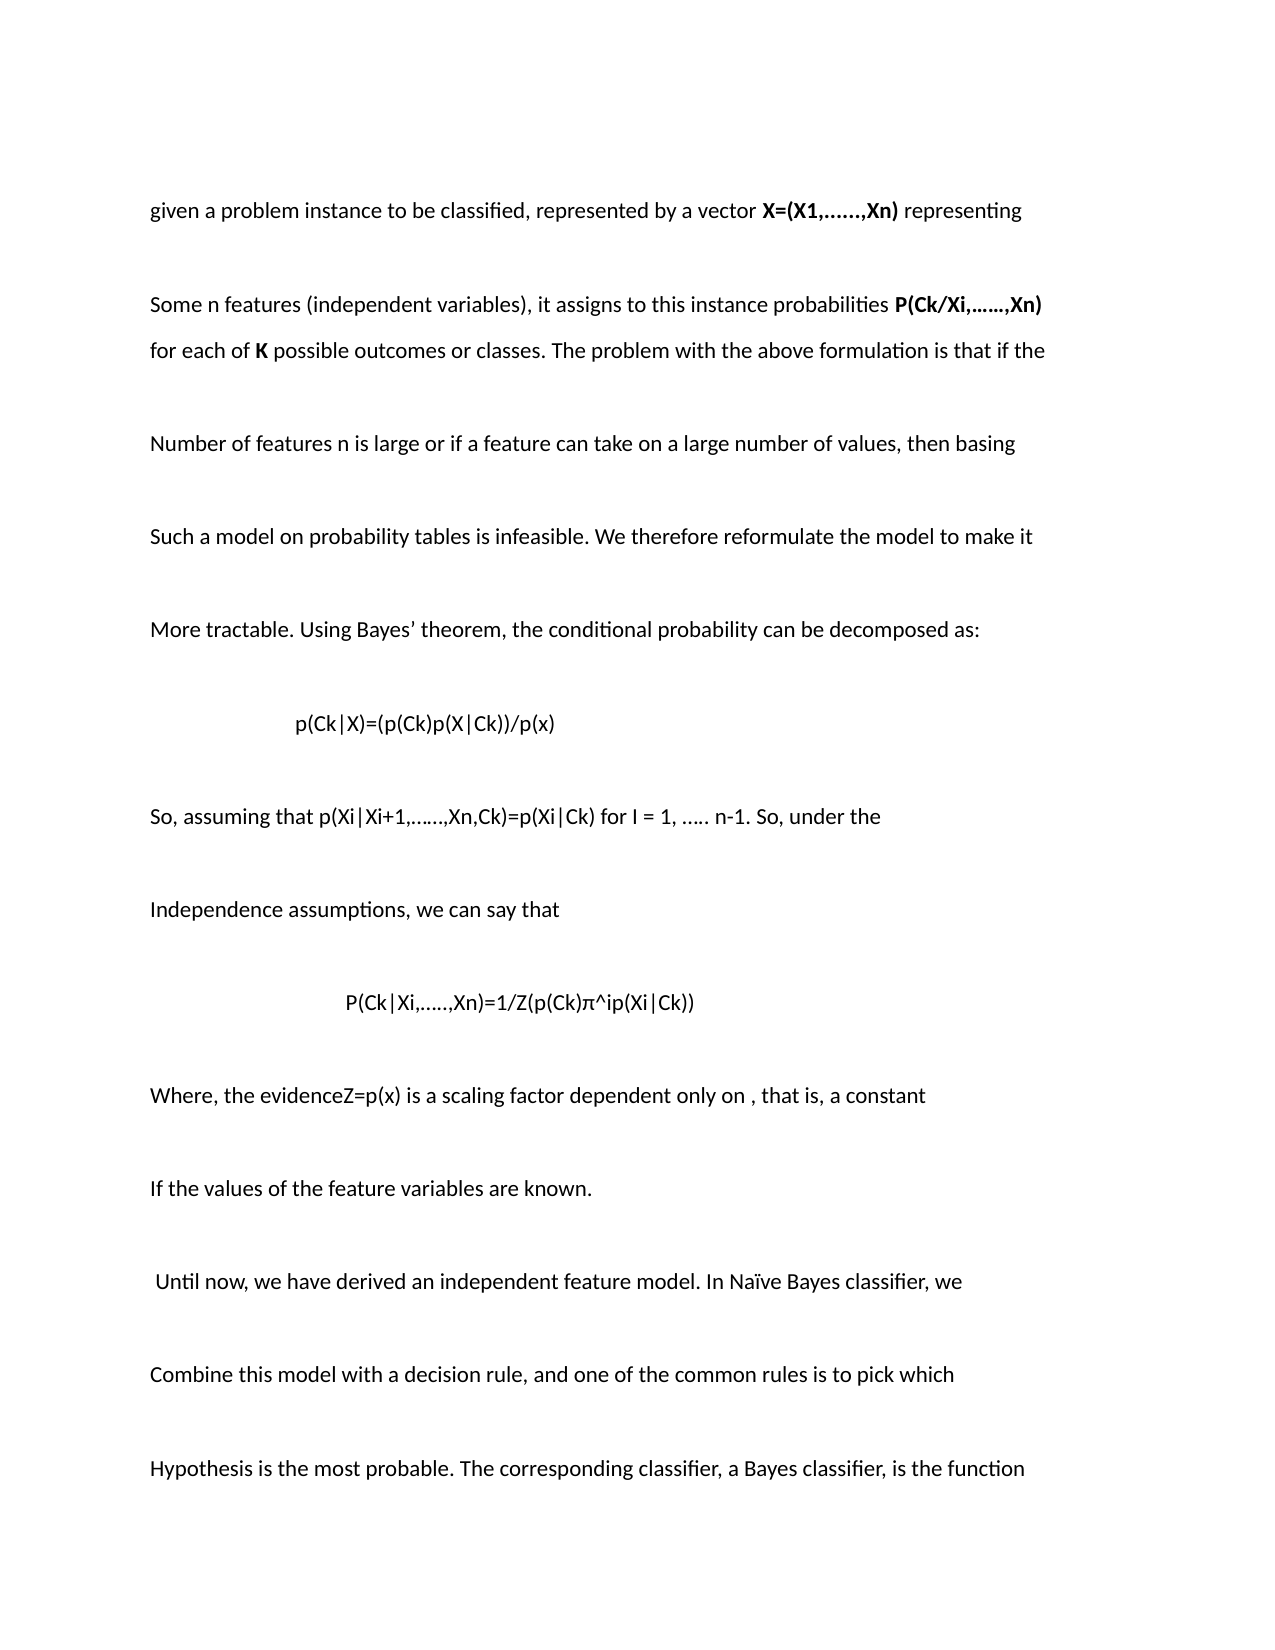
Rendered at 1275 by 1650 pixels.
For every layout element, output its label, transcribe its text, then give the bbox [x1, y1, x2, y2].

text More tractable. Using Bayes’ theorem, the conditional probability can be decomposed as: [150, 616, 1125, 644]
text Number of features n is large or if a feature can take on a large number of values, then basing [150, 429, 1125, 457]
text Some n features (independent variables), it assigns to this instance probabilities P(Ck/Xi,……,Xn) [150, 290, 1125, 318]
text for each of K possible outcomes or classes. The problem with the above formulation is that if the [150, 336, 1125, 364]
text P(Ck|Xi,…..,Xn)=1/Z(p(Ck)π^ip(Xi|Ck)) [150, 988, 1125, 1016]
text p(Ck|X)=(p(Ck)p(X|Ck))/p(x) [295, 709, 1125, 737]
text Where, the evidenceZ=p(x) is a scaling factor dependent only on , that is, a constant [150, 1081, 1125, 1109]
text Combine this model with a decision rule, and one of the common rules is to pick which [150, 1361, 1125, 1389]
text If the values of the feature variables are known. [150, 1174, 1125, 1202]
text Hypothesis is the most probable. The corresponding classifier, a Bayes classifier, is the function [150, 1454, 1125, 1482]
text Until now, we have derived an independent feature model. In Naïve Bayes classifier, we [150, 1267, 1125, 1296]
text given a problem instance to be classified, represented by a vector X=(X1,......,Xn) representing [150, 197, 1125, 224]
text Such a model on probability tables is infeasible. We therefore reformulate the model to make it [150, 522, 1125, 551]
text Independence assumptions, we can say that [150, 895, 1125, 923]
text So, assuming that p(Xi|Xi+1,……,Xn,Ck)=p(Xi|Ck) for I = 1, ….. n-1. So, under the [150, 802, 1125, 830]
